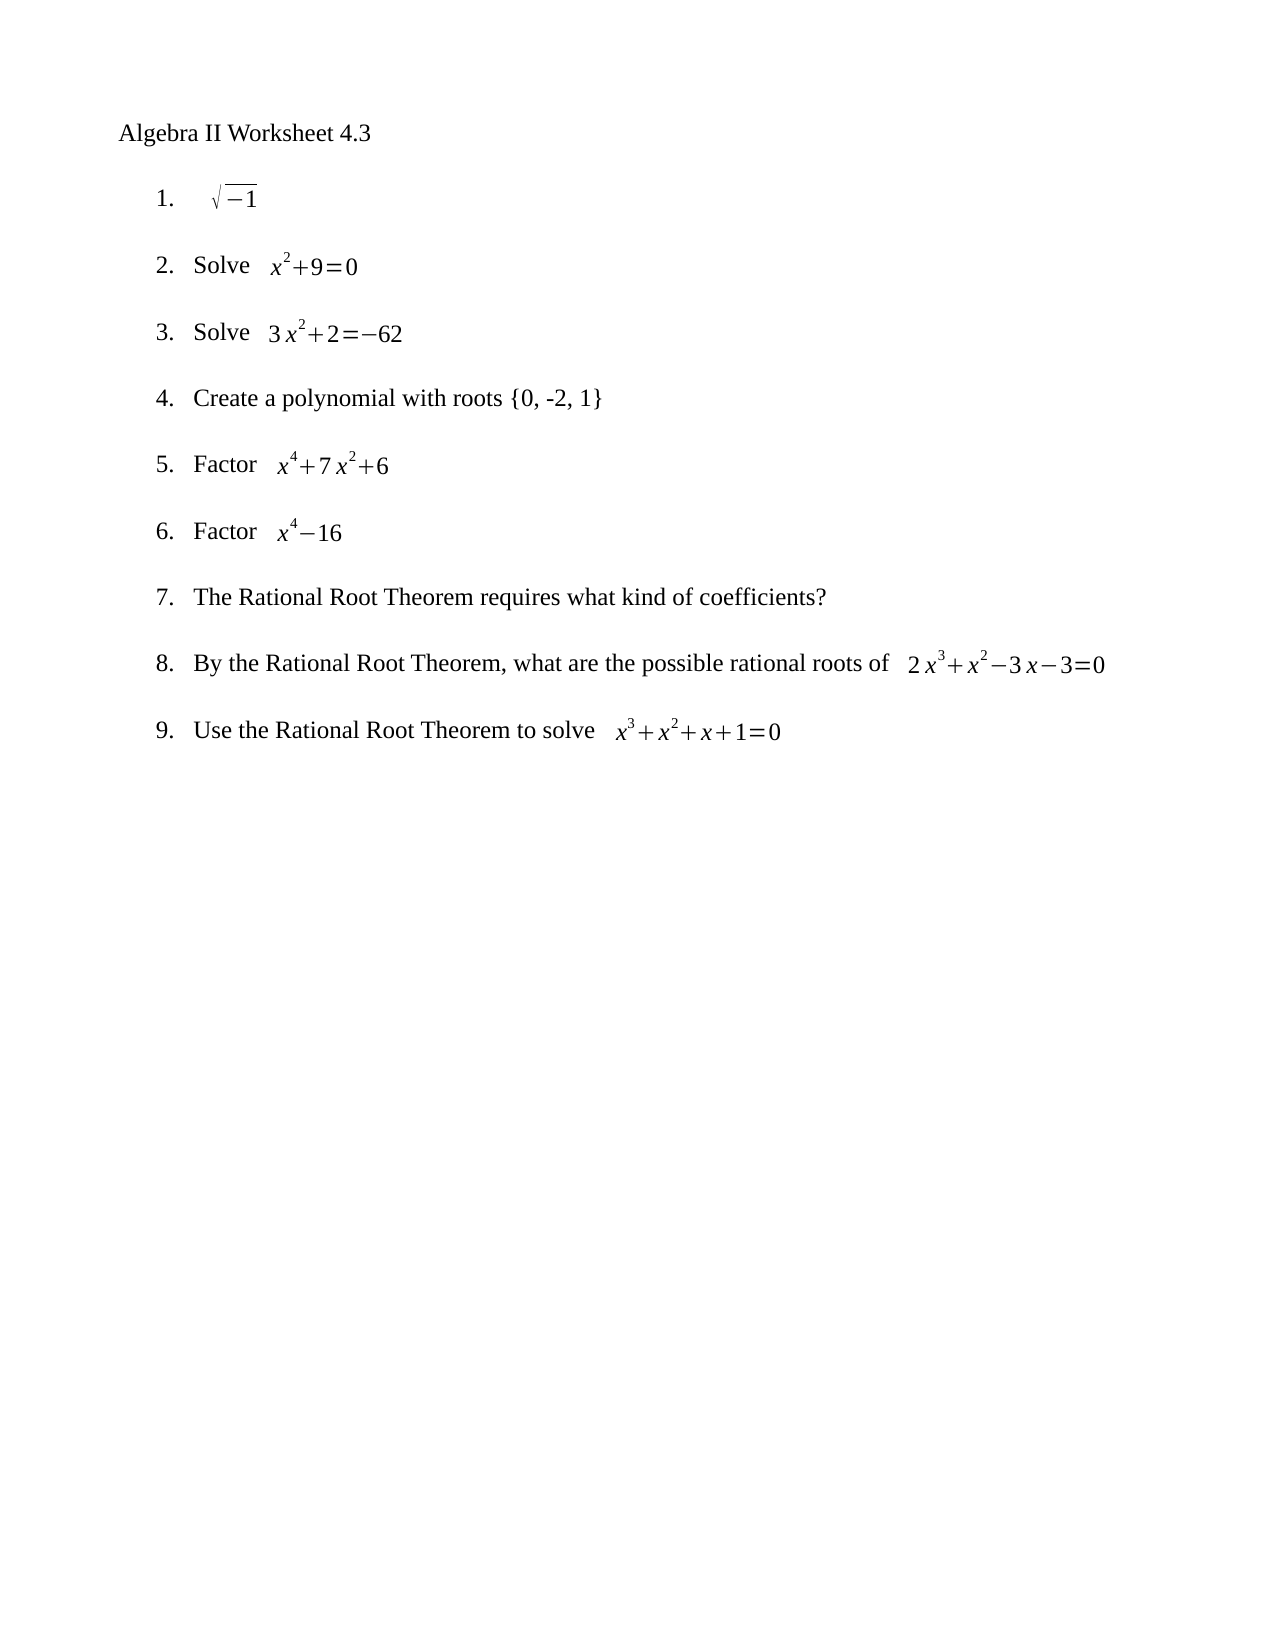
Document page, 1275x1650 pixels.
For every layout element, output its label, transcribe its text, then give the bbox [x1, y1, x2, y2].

list Solve [156, 316, 1157, 347]
list The Rational Root Theorem requires what kind of coefficients? [156, 582, 1157, 611]
text Algebra II Worksheet 4.3 [118, 118, 1157, 147]
list Use the Rational Root Theorem to solve [156, 714, 1157, 745]
list Factor [156, 515, 1157, 546]
list Create a polynomial with roots {0, -2, 1} [156, 383, 1157, 412]
list Solve [156, 249, 1157, 280]
list By the Rational Root Theorem, what are the possible rational roots of [156, 647, 1157, 678]
list Factor [156, 448, 1157, 479]
